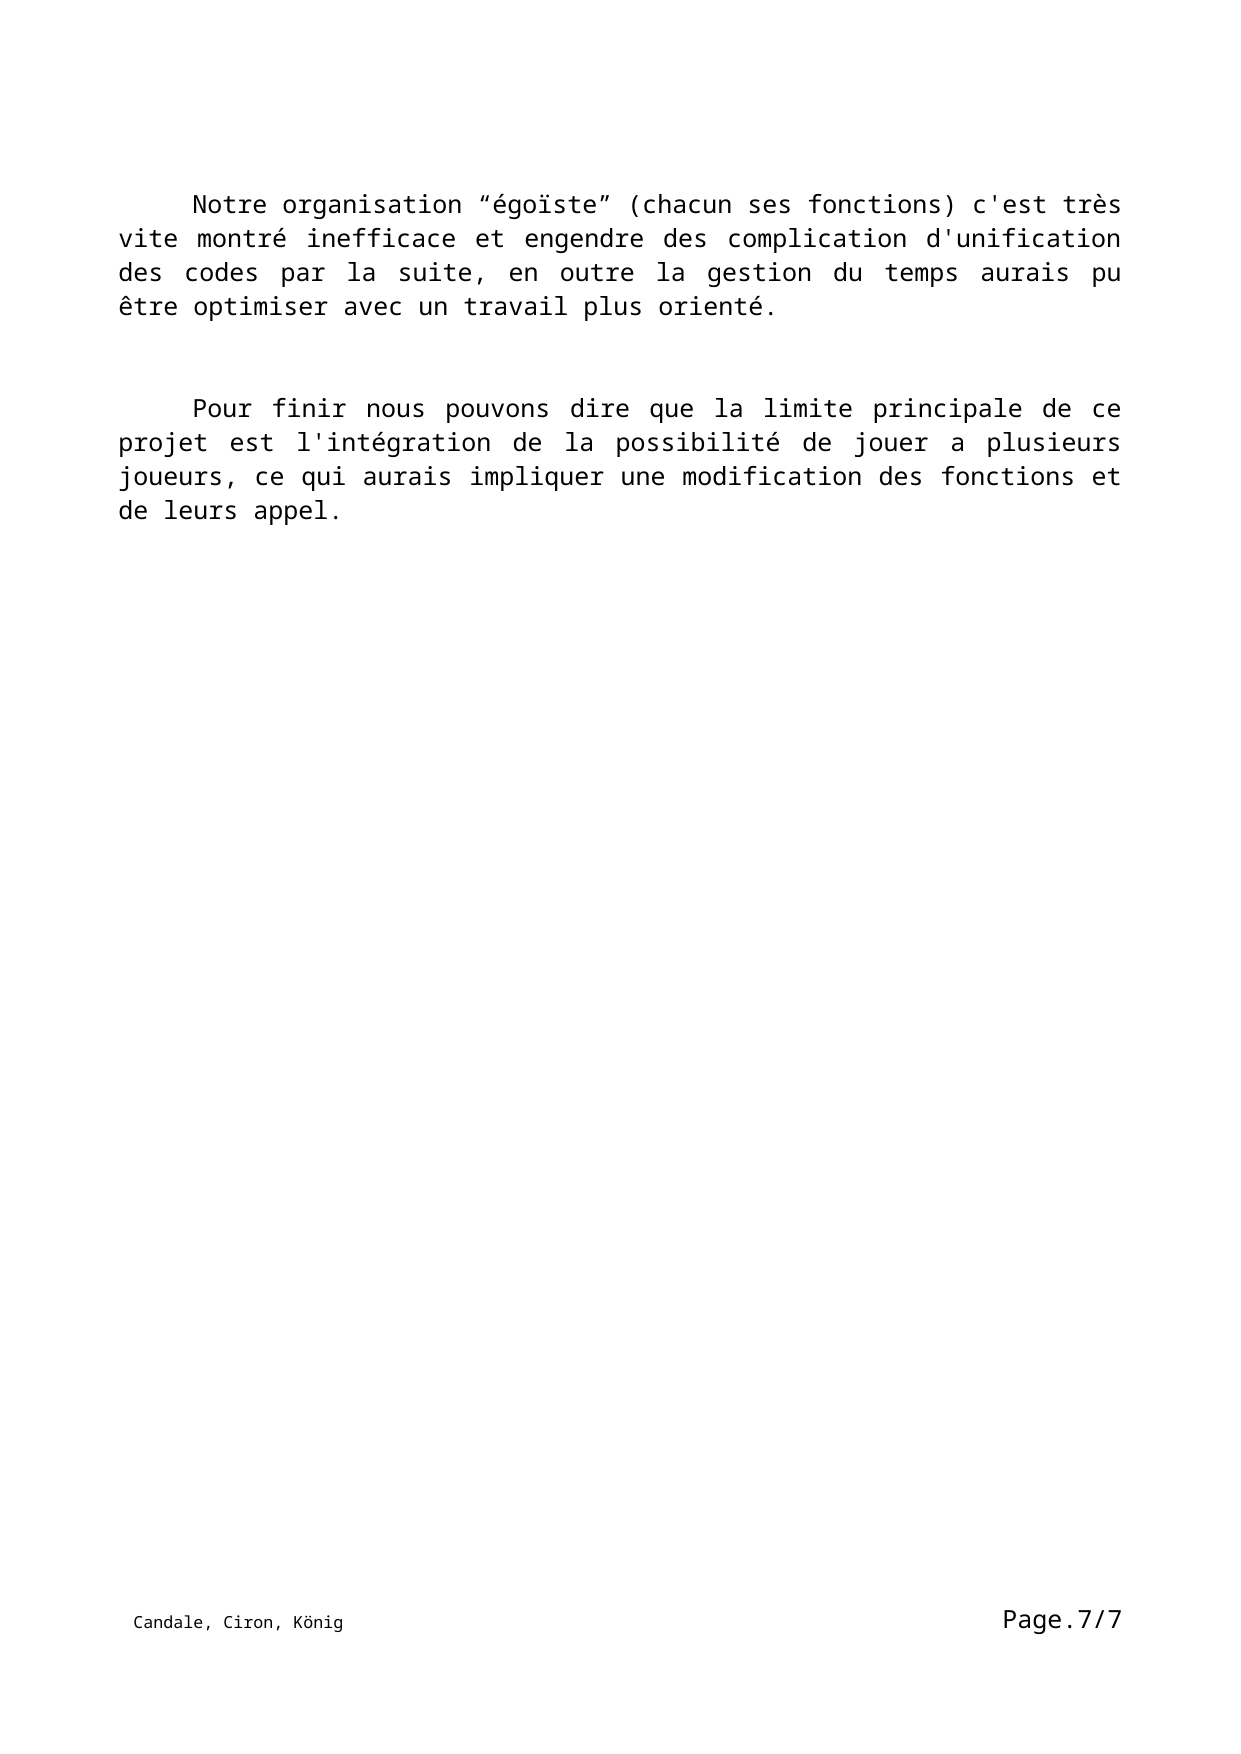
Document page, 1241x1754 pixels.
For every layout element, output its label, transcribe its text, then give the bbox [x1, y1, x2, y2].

text Notre organisation “égoïste” (chacun ses fonctions) c'est très vite montré inefficace et engendre des complication d'unification des codes par la suite, en outre la gestion du temps aurais pu être optimiser avec un travail plus orienté. [118, 186, 1122, 322]
text Pour finir nous pouvons dire que la limite principale de ce projet est l'intégration de la possibilité de jouer a plusieurs joueurs, ce qui aurais impliquer une modification des fonctions et de leurs appel. [118, 391, 1122, 527]
